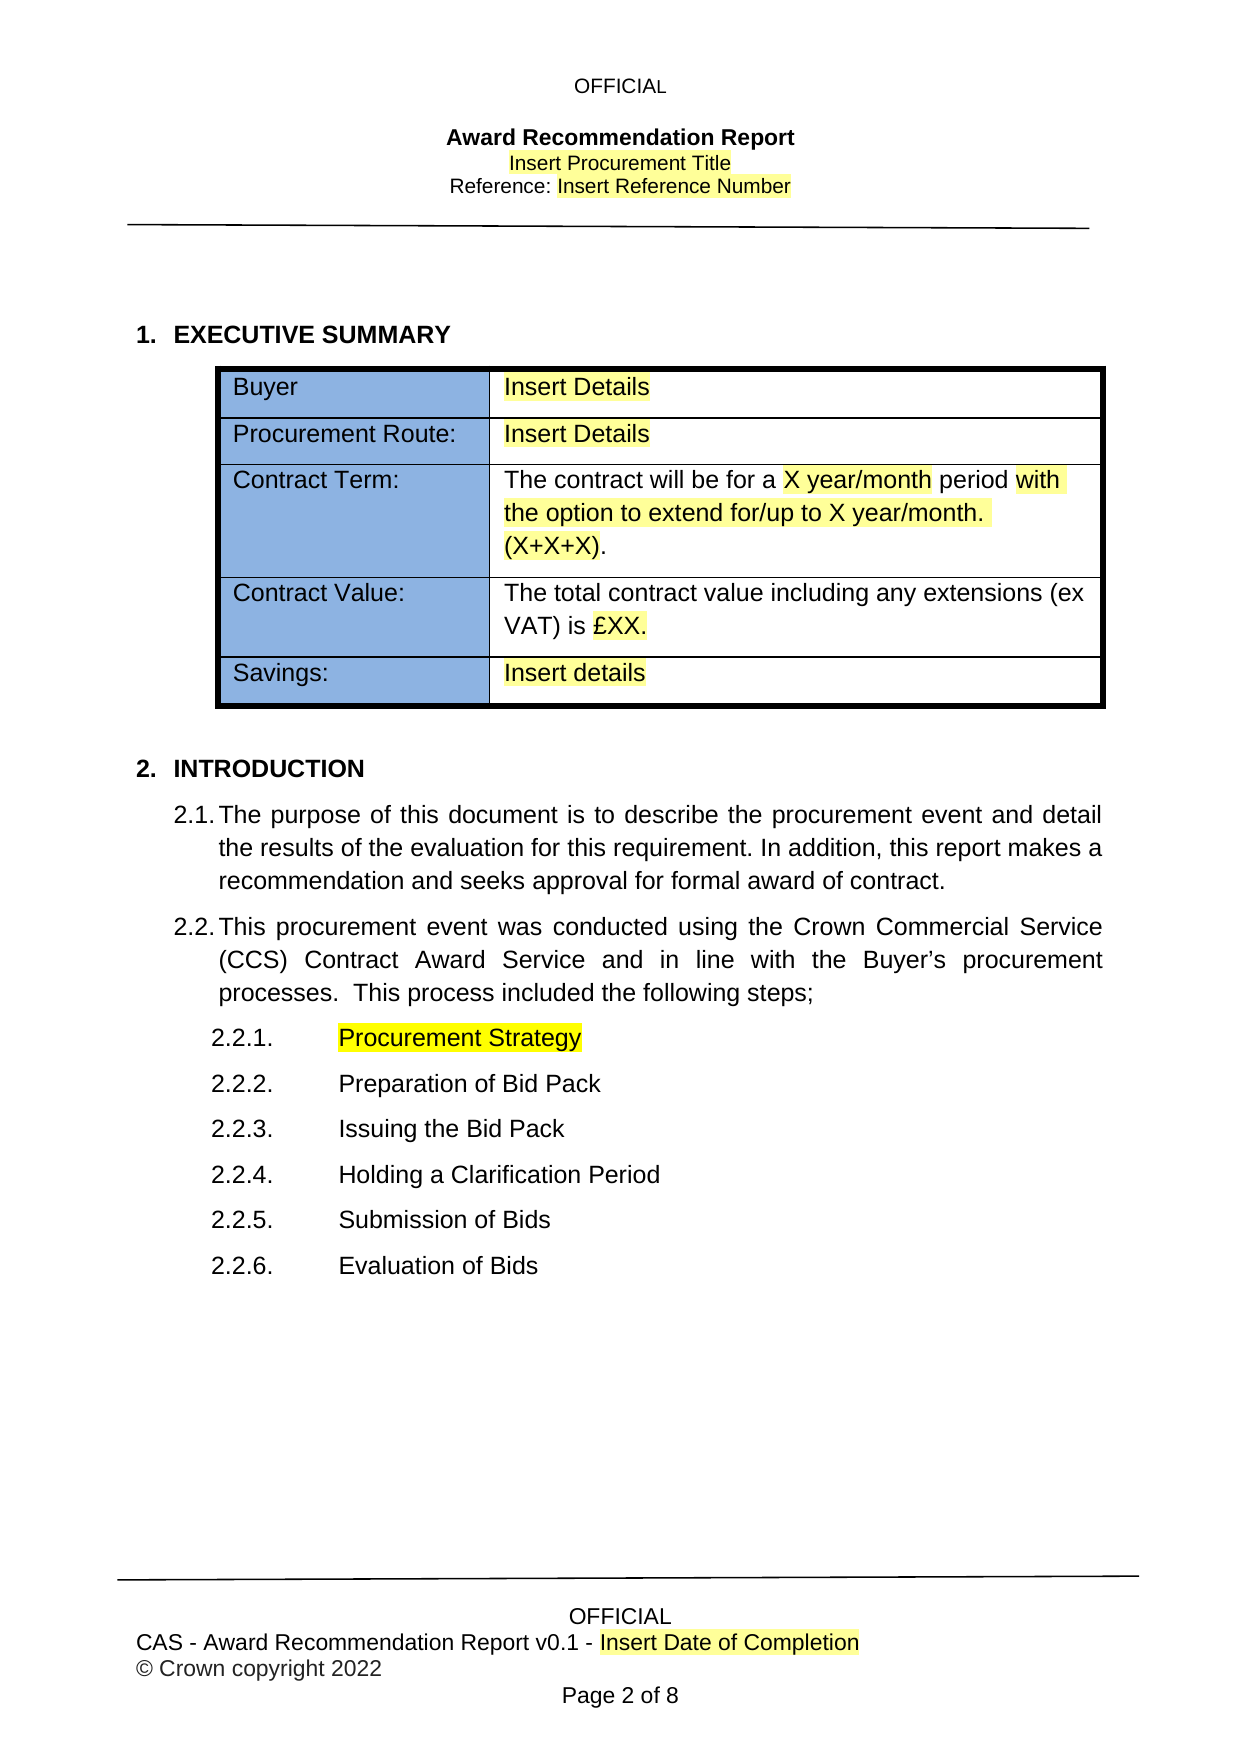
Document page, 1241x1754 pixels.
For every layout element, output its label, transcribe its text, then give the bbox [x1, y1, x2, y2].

table_cell The total contract value including any extensions (ex VAT) is £XX. [490, 578, 1100, 656]
list Preparation of Bid Pack [211, 1069, 1104, 1097]
table_header Insert Details [490, 372, 1100, 417]
list Issuing the Bid Pack [211, 1114, 1104, 1143]
table_cell Insert Details [490, 419, 1100, 464]
list INTRODUCTION [136, 754, 1104, 783]
list Procurement Strategy [211, 1023, 1104, 1052]
list This procurement event was conducted using the Crown Commercial Service (CCS) Contract Award Service and in line with the Buyer’s procurement processes. This process included the following steps; [173, 912, 1104, 1006]
table_cell Contract Value: [221, 578, 489, 656]
table_cell Procurement Route: [221, 419, 489, 464]
list EXECUTIVE SUMMARY [136, 320, 1104, 349]
table_header Buyer [221, 372, 489, 417]
list Holding a Clarification Period [211, 1160, 1104, 1188]
list The purpose of this document is to describe the procurement event and detail the results of the evaluation for this requirement. In addition, this report makes a recommendation and seeks approval for formal award of contract. [173, 800, 1104, 895]
table_cell Savings: [221, 658, 489, 703]
list Submission of Bids [211, 1205, 1104, 1234]
table_cell Insert details [490, 658, 1100, 703]
list Evaluation of Bids [211, 1251, 1104, 1279]
table_cell The contract will be for a X year/month period with the option to extend for/up to X year/month. (X+X+X). [490, 465, 1100, 576]
table_cell Contract Term: [221, 465, 489, 576]
